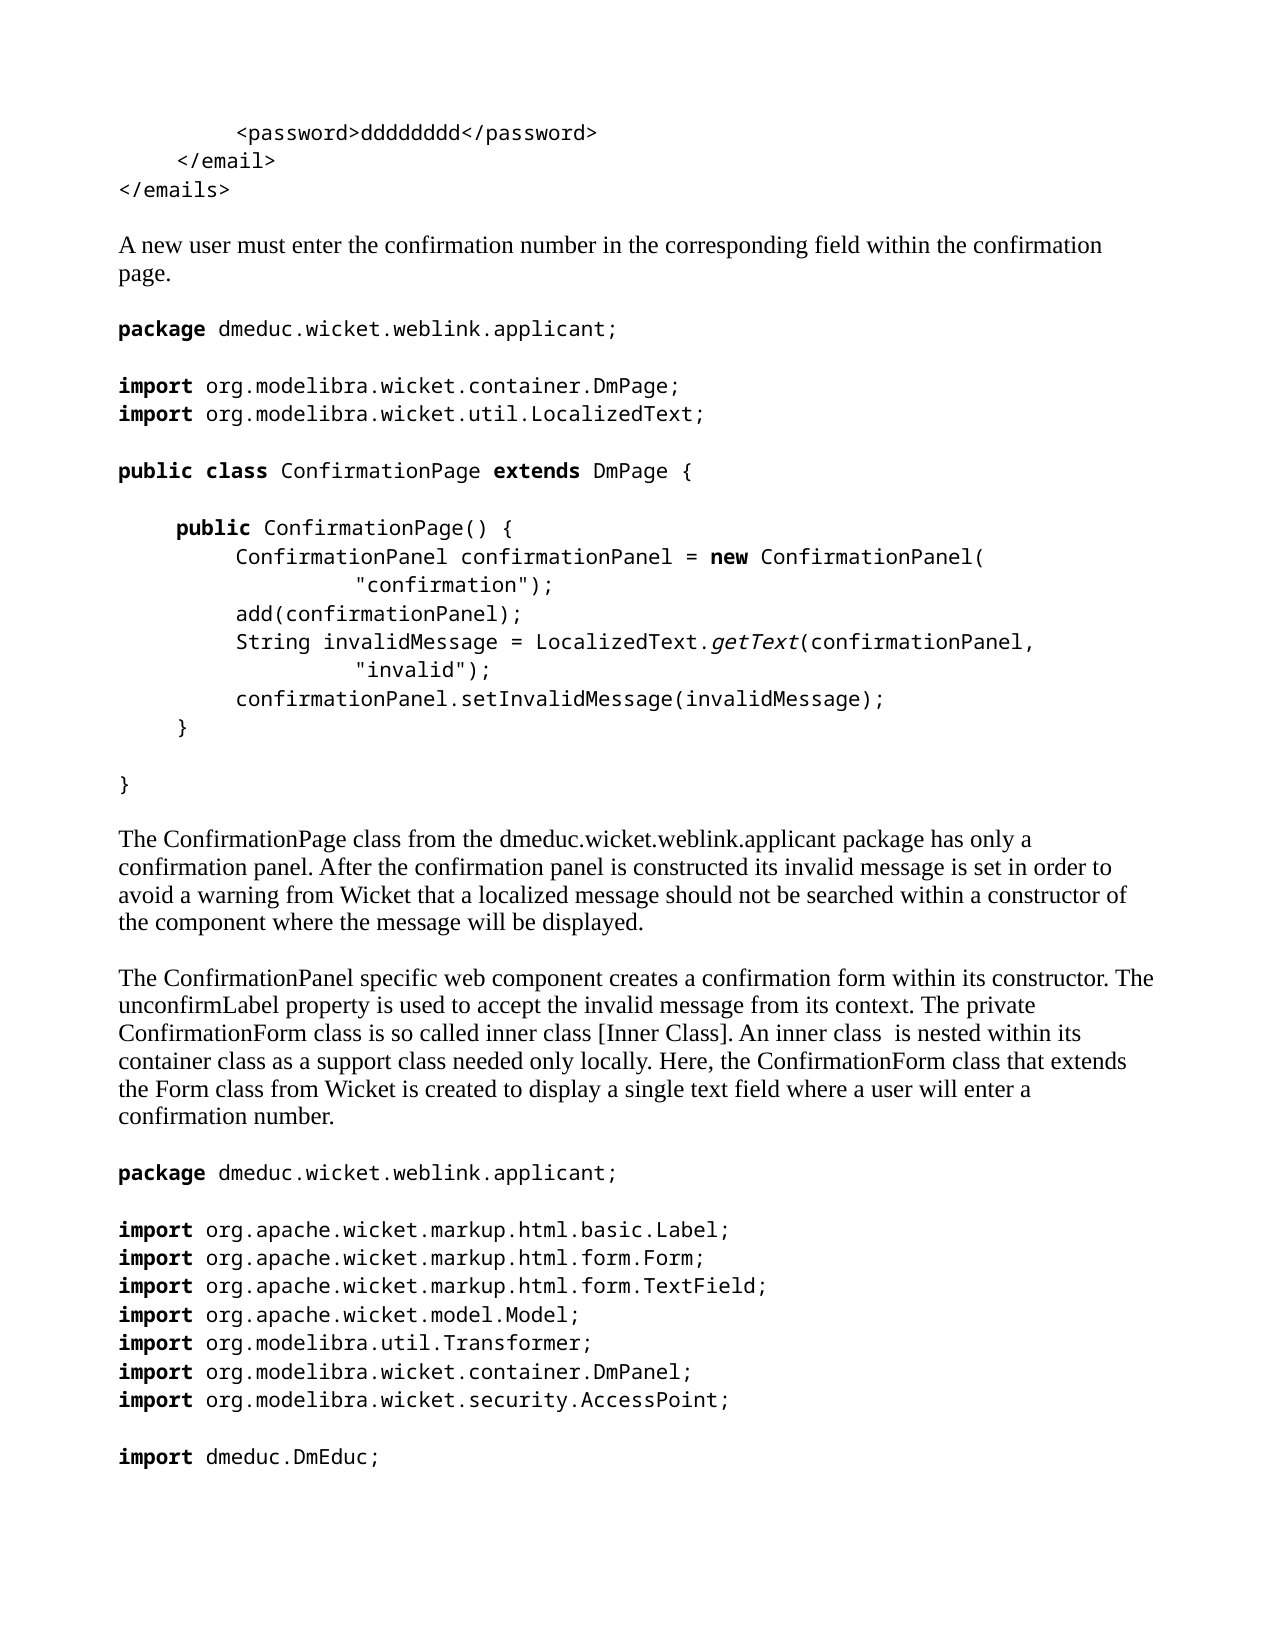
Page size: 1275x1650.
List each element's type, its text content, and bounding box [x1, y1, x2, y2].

text package dmeduc.wicket.weblink.applicant; [118, 314, 1157, 343]
text public class ConfirmationPage extends DmPage { [118, 456, 1157, 485]
text } [118, 769, 1157, 798]
text import org.apache.wicket.model.Model; [118, 1300, 1157, 1328]
text import org.modelibra.util.Transformer; [118, 1328, 1157, 1357]
text } [118, 712, 1157, 741]
text <password>dddddddd</password> [118, 118, 1157, 147]
text package dmeduc.wicket.weblink.applicant; [118, 1158, 1157, 1186]
text "confirmation"); [118, 570, 1157, 599]
text import org.modelibra.wicket.container.DmPage; [118, 371, 1157, 399]
text import org.modelibra.wicket.security.AccessPoint; [118, 1385, 1157, 1414]
text String invalidMessage = LocalizedText.getText(confirmationPanel, [118, 627, 1157, 656]
text </email> [118, 147, 1157, 175]
text </emails> [118, 175, 1157, 203]
text A new user must enter the confirmation number in the corresponding field within the confirmation page. [118, 231, 1157, 287]
text import org.apache.wicket.markup.html.form.Form; [118, 1243, 1157, 1272]
text confirmationPanel.setInvalidMessage(invalidMessage); [118, 684, 1157, 712]
text ConfirmationPanel confirmationPanel = new ConfirmationPanel( [118, 542, 1157, 570]
text import org.modelibra.wicket.util.LocalizedText; [118, 399, 1157, 428]
text import org.apache.wicket.markup.html.basic.Label; [118, 1215, 1157, 1243]
text "invalid"); [118, 656, 1157, 684]
text The ConfirmationPage class from the dmeduc.wicket.weblink.applicant package has only a confirmation panel. After the confirmation panel is constructed its invalid message is set in order to avoid a warning from Wicket that a localized message should not be searched within a constructor of the component where the message will be displayed. [118, 825, 1157, 936]
text public ConfirmationPage() { [118, 513, 1157, 542]
text add(confirmationPanel); [118, 599, 1157, 627]
text The ConfirmationPanel specific web component creates a confirmation form within its constructor. The unconfirmLabel property is used to accept the invalid message from its context. The private ConfirmationForm class is so called inner class [Inner Class]. An inner class is nested within its container class as a support class needed only locally. Here, the ConfirmationForm class that extends the Form class from Wicket is created to display a single text field where a user will enter a confirmation number. [118, 964, 1157, 1130]
text import org.apache.wicket.markup.html.form.TextField; [118, 1272, 1157, 1300]
text import org.modelibra.wicket.container.DmPanel; [118, 1357, 1157, 1385]
text import dmeduc.DmEduc; [118, 1442, 1157, 1471]
